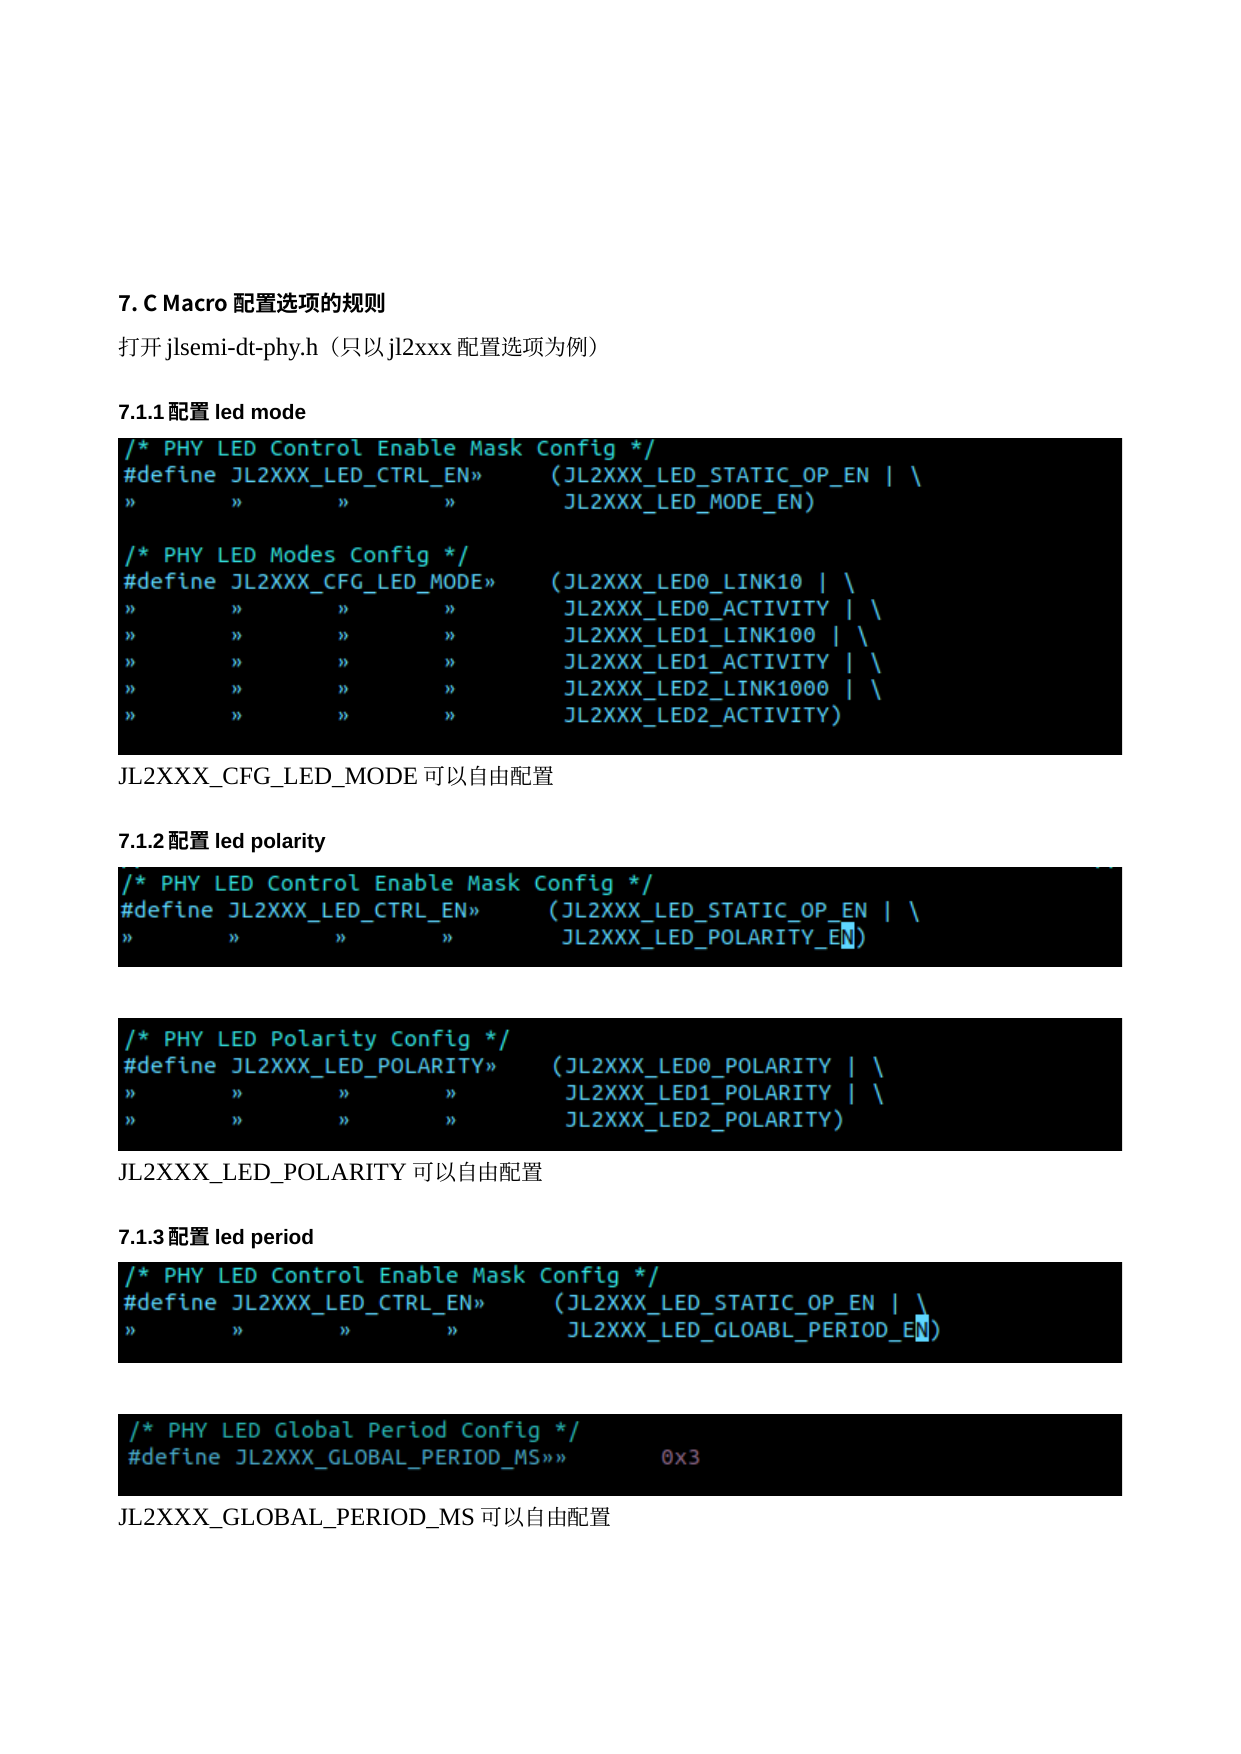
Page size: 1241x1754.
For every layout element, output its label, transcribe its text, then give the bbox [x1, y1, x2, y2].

text JL2XXX_GLOBAL_PERIOD_MS可以自由配置 [118, 1496, 1122, 1532]
subtitle 7.1.1配置led mode [118, 395, 1122, 426]
picture [118, 1018, 1123, 1151]
text JL2XXX_CFG_LED_MODE可以自由配置 [118, 755, 1122, 791]
subtitle 7.1.2配置led polarity [118, 824, 1122, 855]
picture [118, 1262, 1123, 1363]
subtitle 7. C Macro配置选项的规则 [118, 286, 1122, 318]
subtitle 7.1.3配置led period [118, 1220, 1122, 1250]
text 打开jlsemi-dt-phy.h（只以jl2xxx配置选项为例） [118, 330, 1122, 362]
picture [118, 867, 1123, 967]
picture [118, 438, 1123, 755]
picture [118, 1414, 1123, 1496]
text JL2XXX_LED_POLARITY可以自由配置 [118, 1151, 1122, 1186]
